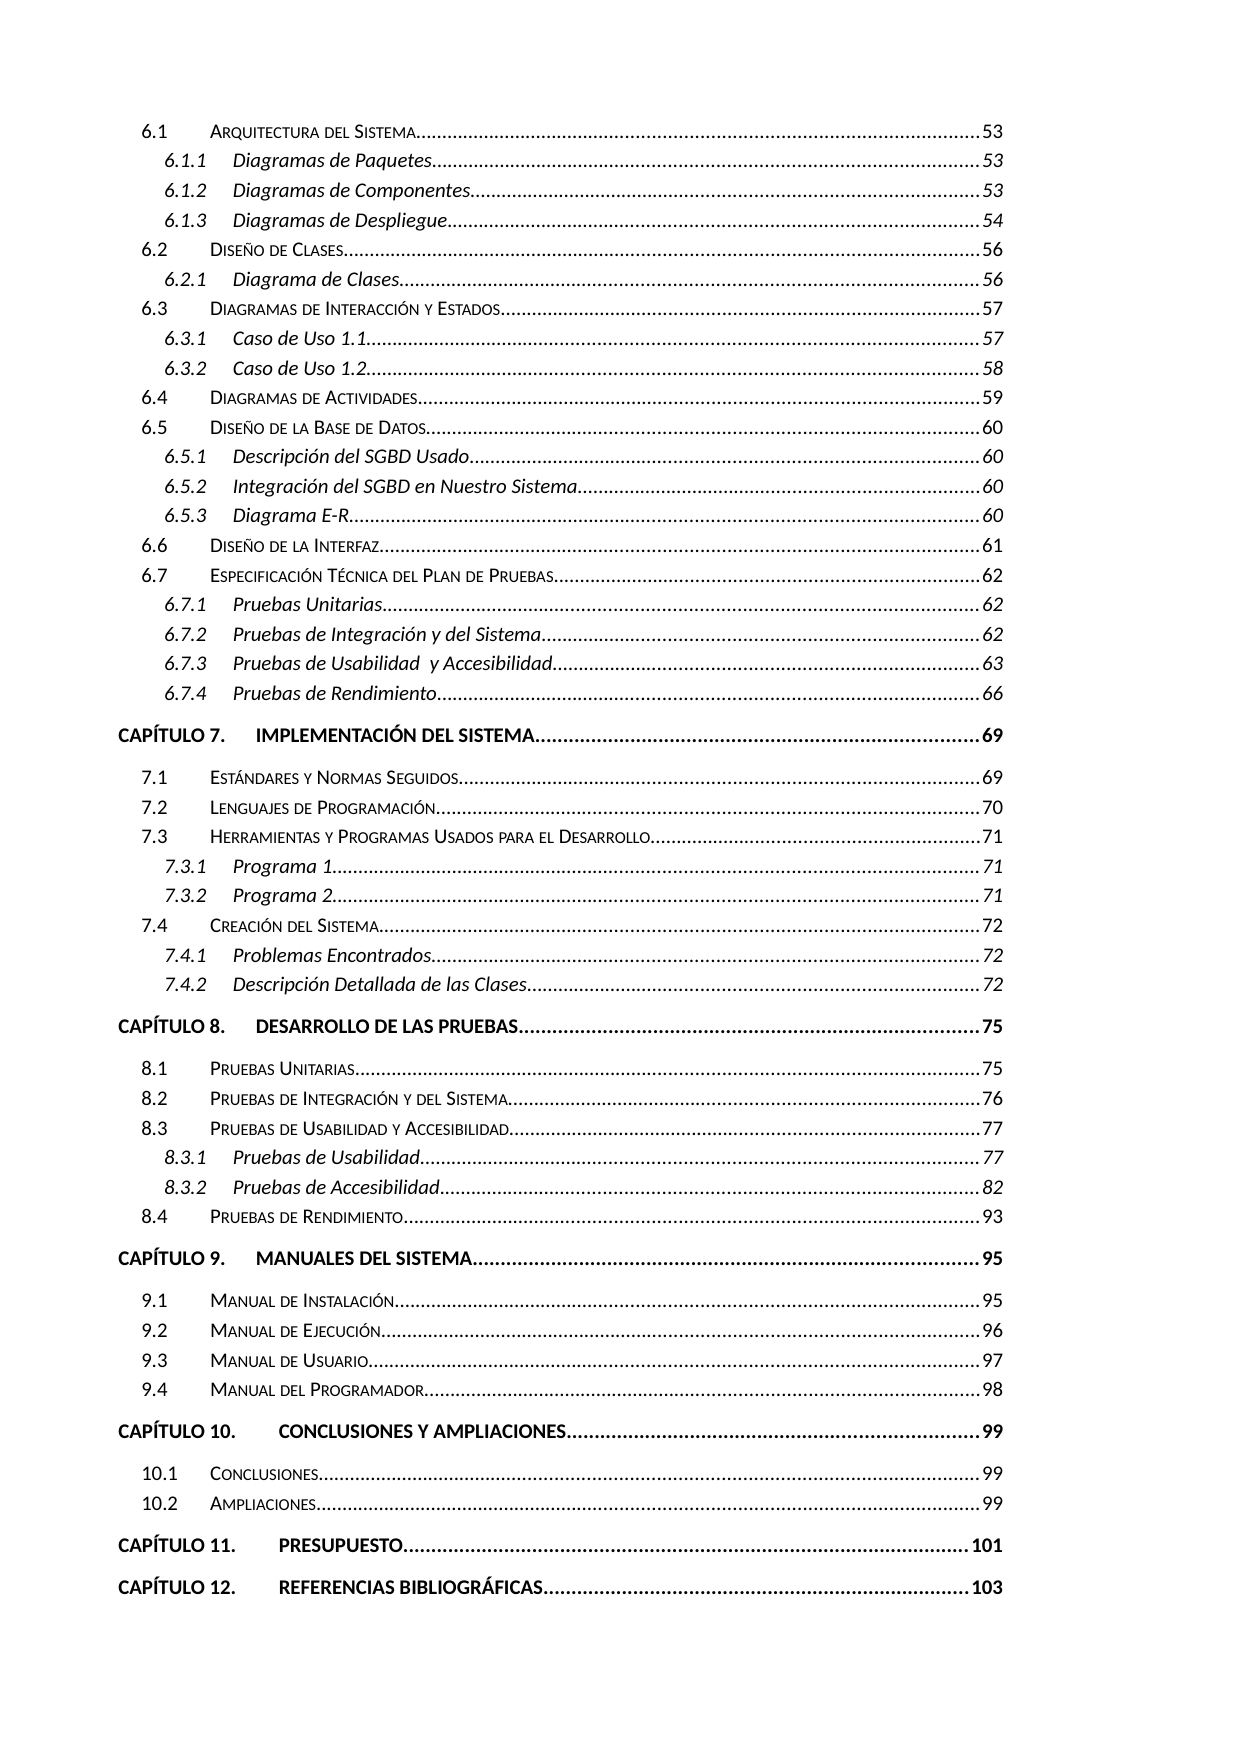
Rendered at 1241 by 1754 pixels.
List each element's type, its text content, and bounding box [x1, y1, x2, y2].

text 9.3 Manual de Usuario 97 [141, 1347, 1122, 1372]
text 7.2 Lenguajes de Programación 70 [141, 794, 1122, 819]
text Capítulo 12. Referencias Bibliográficas 103 [118, 1574, 1122, 1600]
text 6.4 Diagramas de Actividades 59 [141, 384, 1122, 410]
text 6.2.1 Diagrama de Clases 56 [164, 266, 1122, 291]
text 6.7 Especificación Técnica del Plan de Pruebas 62 [141, 562, 1122, 587]
text 7.1 Estándares y Normas Seguidos 69 [141, 764, 1122, 790]
text 6.6 Diseño de la Interfaz 61 [141, 532, 1122, 558]
text Capítulo 9. Manuales del Sistema 95 [118, 1246, 1122, 1271]
text 7.3.2 Programa 2 71 [164, 883, 1122, 908]
text 8.3.2 Pruebas de Accesibilidad 82 [164, 1174, 1122, 1199]
text Capítulo 11. Presupuesto 101 [118, 1532, 1122, 1558]
text 6.7.4 Pruebas de Rendimiento 66 [164, 680, 1122, 706]
text 7.4.2 Descripción Detallada de las Clases 72 [164, 971, 1122, 997]
text Capítulo 8. Desarrollo de las Pruebas 75 [118, 1013, 1122, 1039]
text 10.1 Conclusiones 99 [141, 1461, 1122, 1486]
text 8.4 Pruebas de Rendimiento 93 [141, 1203, 1122, 1229]
text 6.3 Diagramas de Interacción y Estados 57 [141, 296, 1122, 321]
text 6.7.1 Pruebas Unitarias 62 [164, 591, 1122, 617]
text 6.1.1 Diagramas de Paquetes 53 [164, 148, 1122, 173]
text 10.2 Ampliaciones 99 [141, 1490, 1122, 1516]
text 6.3.2 Caso de Uso 1.2 58 [164, 355, 1122, 380]
text 8.1 Pruebas Unitarias 75 [141, 1056, 1122, 1081]
text 7.4.1 Problemas Encontrados 72 [164, 942, 1122, 967]
text 9.1 Manual de Instalación 95 [141, 1288, 1122, 1313]
text 6.3.1 Caso de Uso 1.1 57 [164, 325, 1122, 351]
text 8.2 Pruebas de Integración y del Sistema 76 [141, 1085, 1122, 1111]
text 6.7.3 Pruebas de Usabilidad y Accesibilidad 63 [164, 651, 1122, 676]
text 8.3.1 Pruebas de Usabilidad 77 [164, 1144, 1122, 1170]
text 6.5.2 Integración del SGBD en Nuestro Sistema 60 [164, 473, 1122, 498]
text 6.5.1 Descripción del SGBD Usado 60 [164, 443, 1122, 469]
text 6.1.3 Diagramas de Despliegue 54 [164, 207, 1122, 232]
text 6.2 Diseño de Clases 56 [141, 236, 1122, 262]
text 6.7.2 Pruebas de Integración y del Sistema 62 [164, 621, 1122, 646]
text 7.3 Herramientas y Programas Usados para el Desarrollo 71 [141, 823, 1122, 849]
text Capítulo 10. Conclusiones y Ampliaciones 99 [118, 1418, 1122, 1444]
text 7.4 Creación del Sistema 72 [141, 912, 1122, 938]
text 9.4 Manual del Programador 98 [141, 1376, 1122, 1402]
text 8.3 Pruebas de Usabilidad y Accesibilidad 77 [141, 1115, 1122, 1140]
text 7.3.1 Programa 1 71 [164, 853, 1122, 878]
text 6.5 Diseño de la Base de Datos 60 [141, 414, 1122, 439]
text 6.5.3 Diagrama E-R 60 [164, 503, 1122, 528]
text Capítulo 7. Implementación del Sistema 69 [118, 722, 1122, 748]
text 6.1 Arquitectura del Sistema 53 [141, 118, 1122, 143]
text 6.1.2 Diagramas de Componentes 53 [164, 177, 1122, 203]
text 9.2 Manual de Ejecución 96 [141, 1317, 1122, 1343]
